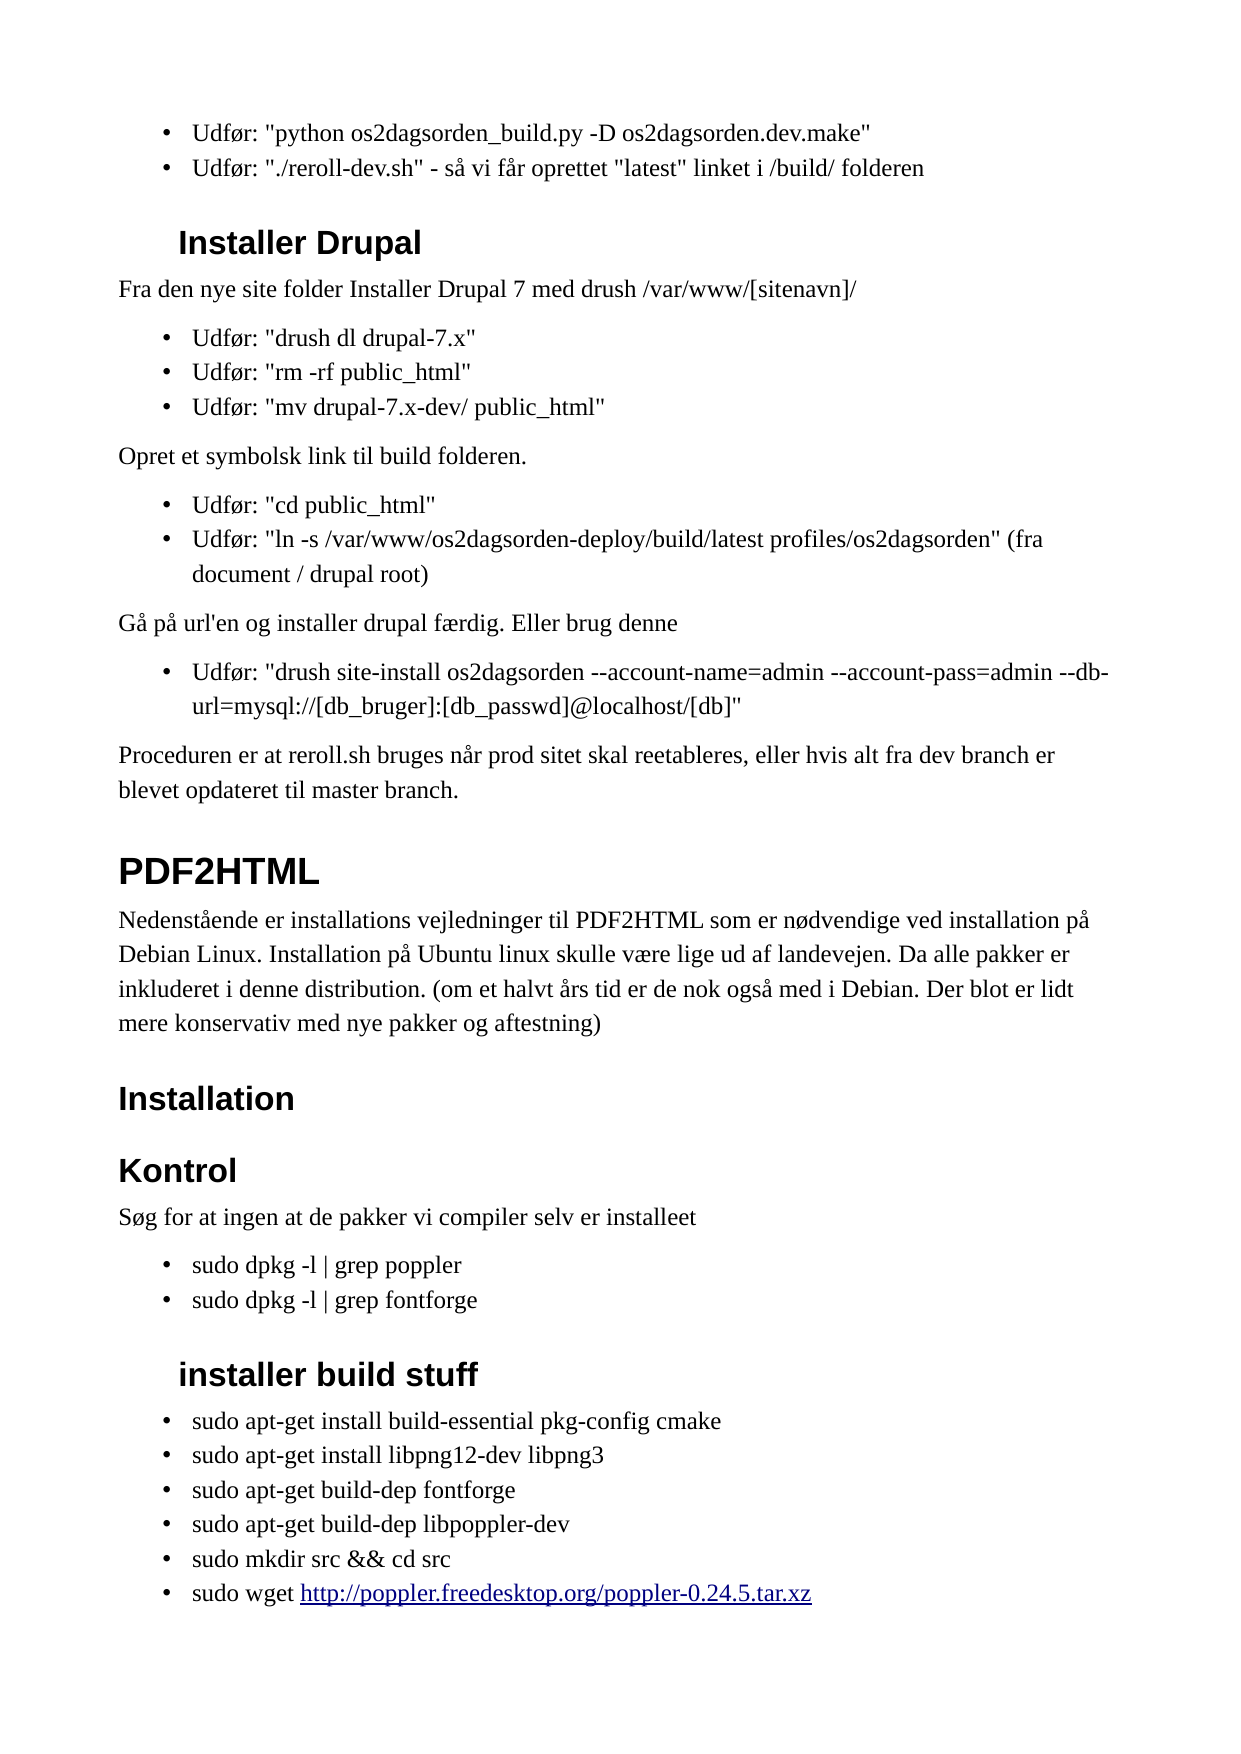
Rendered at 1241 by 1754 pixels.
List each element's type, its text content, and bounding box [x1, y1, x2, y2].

list Udfør: "drush site-install os2dagsorden --account-name=admin --account-pass=admin --db-url=mysql://[db_bruger]:[db_passwd]@localhost/[db]" [162, 657, 1122, 720]
list Udfør: "drush dl drupal-7.x" [162, 323, 1122, 351]
list Udfør: "rm -rf public_html" [162, 357, 1122, 386]
subtitle Installation [118, 1078, 1122, 1117]
subtitle PDF2HTML [118, 849, 1122, 893]
list sudo dpkg -l | grep poppler [162, 1251, 1122, 1279]
text Nedenstående er installations vejledninger til PDF2HTML som er nødvendige ved installation på Debian Linux. Installation på Ubuntu linux skulle være lige ud af landevejen. Da alle pakker er inkluderet i denne distribution. (om et halvt års tid er de nok også med i Debian. Der blot er lidt mere konservativ med nye pakker og aftestning) [118, 905, 1122, 1037]
text Søg for at ingen at de pakker vi compiler selv er installeet [118, 1202, 1122, 1230]
list sudo apt-get install libpng12-dev libpng3 [162, 1441, 1122, 1469]
list Udfør: "cd public_html" [162, 490, 1122, 518]
list sudo apt-get build-dep fontforge [162, 1475, 1122, 1504]
text Proceduren er at reroll.sh bruges når prod sitet skal reetableres, eller hvis alt fra dev branch er blevet opdateret til master branch. [118, 740, 1122, 804]
text Opret et symbolsk link til build folderen. [118, 441, 1122, 469]
subtitle Kontrol [118, 1150, 1122, 1189]
list sudo apt-get build-dep libpoppler-dev [162, 1509, 1122, 1538]
list sudo dpkg -l | grep fontforge [162, 1285, 1122, 1314]
list Udfør: "./reroll-dev.sh" - så vi får oprettet "latest" linket i /build/ folderen [162, 153, 1122, 181]
subtitle Installer Drupal [118, 222, 1122, 261]
list sudo mkdir src && cd src [162, 1544, 1122, 1573]
list Udfør: "mv drupal-7.x-dev/ public_html" [162, 392, 1122, 420]
list sudo apt-get install build-essential pkg-config cmake [162, 1406, 1122, 1435]
text Fra den nye site folder Installer Drupal 7 med drush /var/www/[sitenavn]/ [118, 274, 1122, 302]
list sudo wget http://poppler.freedesktop.org/poppler-0.24.5.tar.xz [162, 1578, 1122, 1607]
list Udfør: "ln -s /var/www/os2dagsorden-deploy/build/latest profiles/os2dagsorden" (fra document / drupal root) [162, 524, 1122, 587]
subtitle installer build stuff [118, 1355, 1122, 1394]
list Udfør: "python os2dagsorden_build.py -D os2dagsorden.dev.make" [162, 118, 1122, 147]
text Gå på url'en og installer drupal færdig. Eller brug denne [118, 608, 1122, 637]
